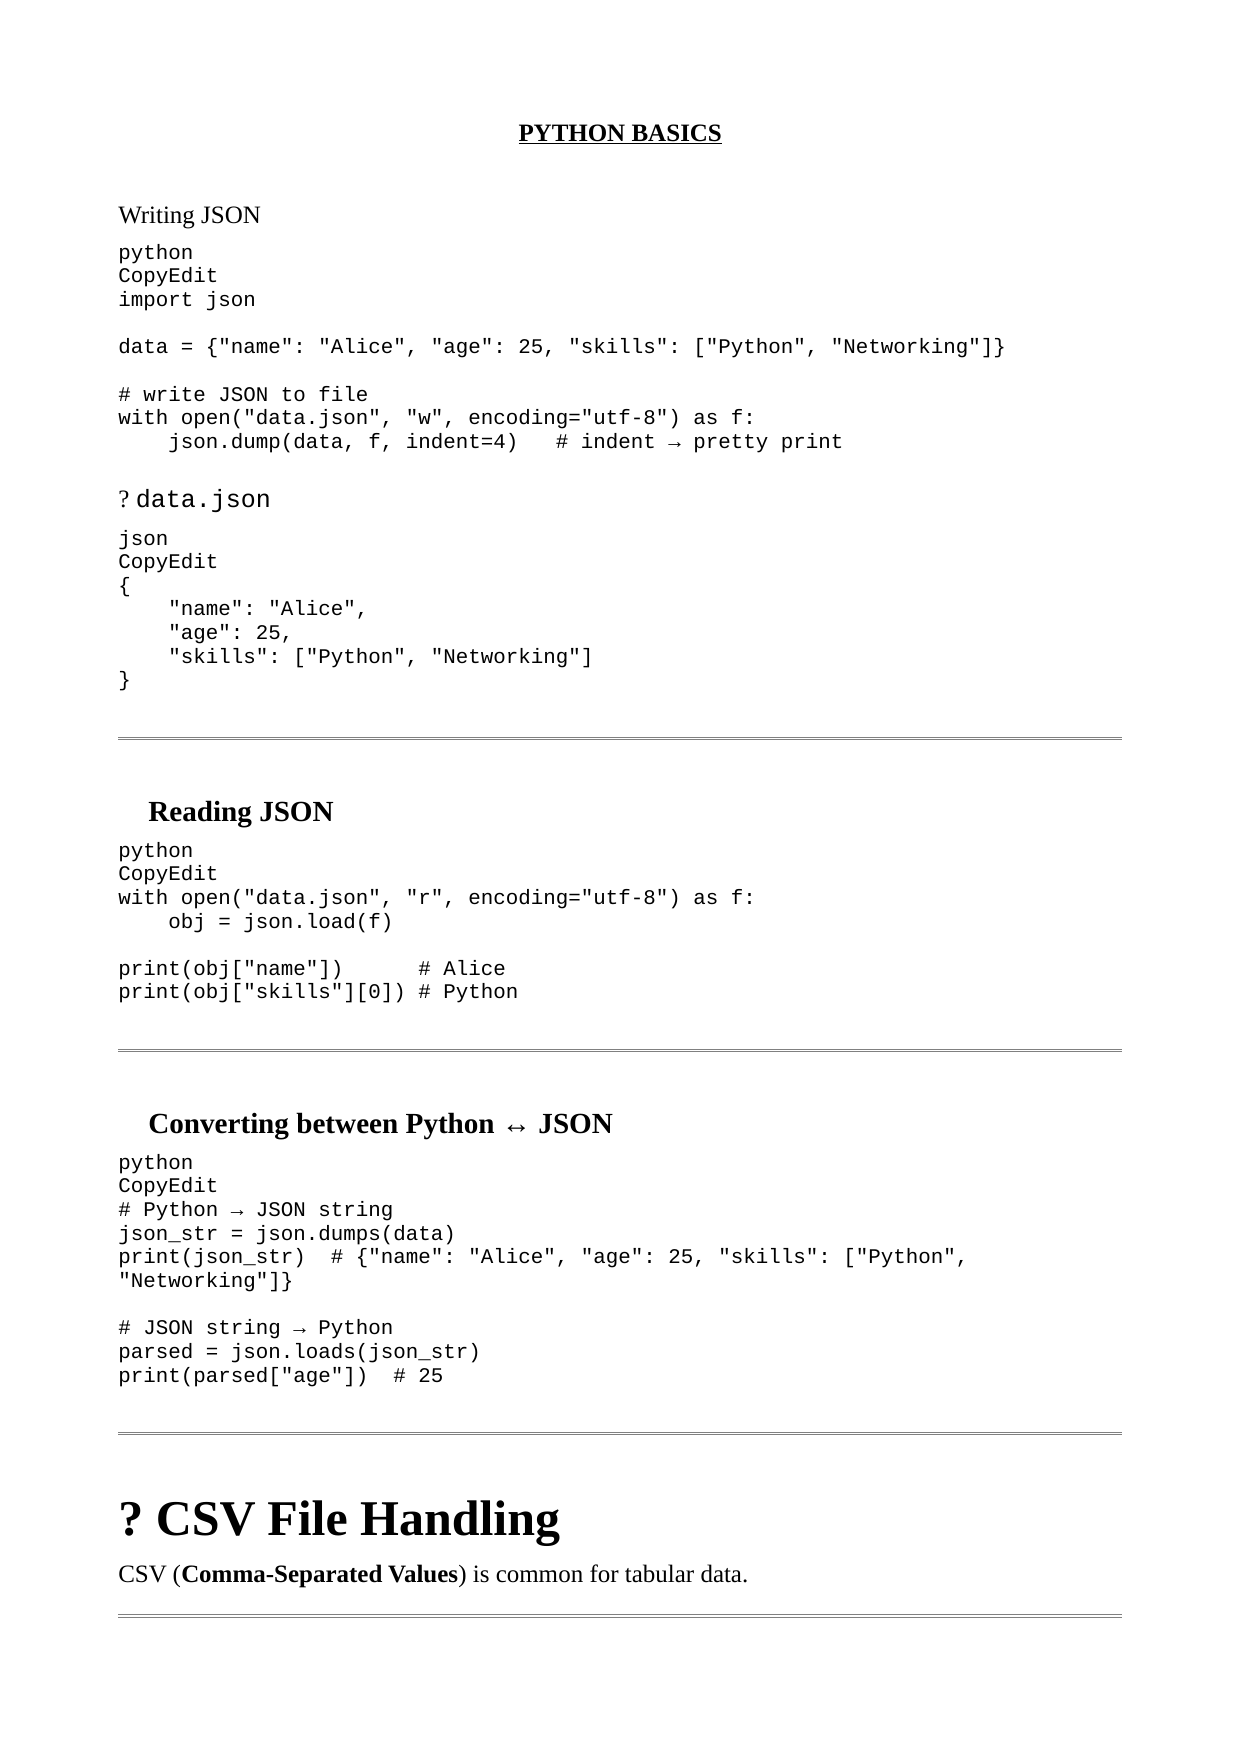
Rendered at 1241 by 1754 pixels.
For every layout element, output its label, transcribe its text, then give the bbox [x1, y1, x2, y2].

text "name": "Alice", [118, 598, 1122, 622]
text "skills": ["Python", "Networking"] [118, 646, 1122, 669]
text } [118, 669, 1122, 693]
subtitle Writing JSON [118, 201, 1122, 229]
text ? data.json [118, 484, 1122, 515]
text json [118, 527, 1122, 551]
text obj = json.load(f) [118, 911, 1122, 934]
text print(obj["skills"][0]) # Python [118, 982, 1122, 1005]
text print(json_str) # {"name": "Alice", "age": 25, "skills": ["Python", "Networking"]} [118, 1246, 1122, 1294]
text CSV (Comma-Separated Values) is common for tabular data. [118, 1559, 1122, 1588]
subtitle ✅ Reading JSON [118, 794, 1122, 827]
text json_str = json.dumps(data) [118, 1223, 1122, 1246]
text "age": 25, [118, 622, 1122, 646]
text python [118, 1152, 1122, 1176]
text # JSON string → Python [118, 1317, 1122, 1341]
text # Python → JSON string [118, 1199, 1122, 1223]
text parsed = json.loads(json_str) [118, 1341, 1122, 1365]
text print(obj["name"]) # Alice [118, 958, 1122, 982]
text with open("data.json", "r", encoding="utf-8") as f: [118, 887, 1122, 911]
text { [118, 575, 1122, 598]
text PYTHON BASICS [118, 118, 1122, 147]
text CopyEdit [118, 1176, 1122, 1199]
text python [118, 242, 1122, 266]
text data = {"name": "Alice", "age": 25, "skills": ["Python", "Networking"]} [118, 336, 1122, 360]
text print(parsed["age"]) # 25 [118, 1365, 1122, 1388]
text CopyEdit [118, 863, 1122, 887]
text python [118, 840, 1122, 863]
text CopyEdit [118, 266, 1122, 289]
text # write JSON to file [118, 384, 1122, 407]
text import json [118, 289, 1122, 313]
text with open("data.json", "w", encoding="utf-8") as f: [118, 407, 1122, 431]
subtitle ✅ Converting between Python ↔ JSON [118, 1106, 1122, 1139]
text json.dump(data, f, indent=4) # indent → pretty print [118, 431, 1122, 455]
subtitle ? CSV File Handling [118, 1489, 1122, 1546]
text CopyEdit [118, 551, 1122, 575]
